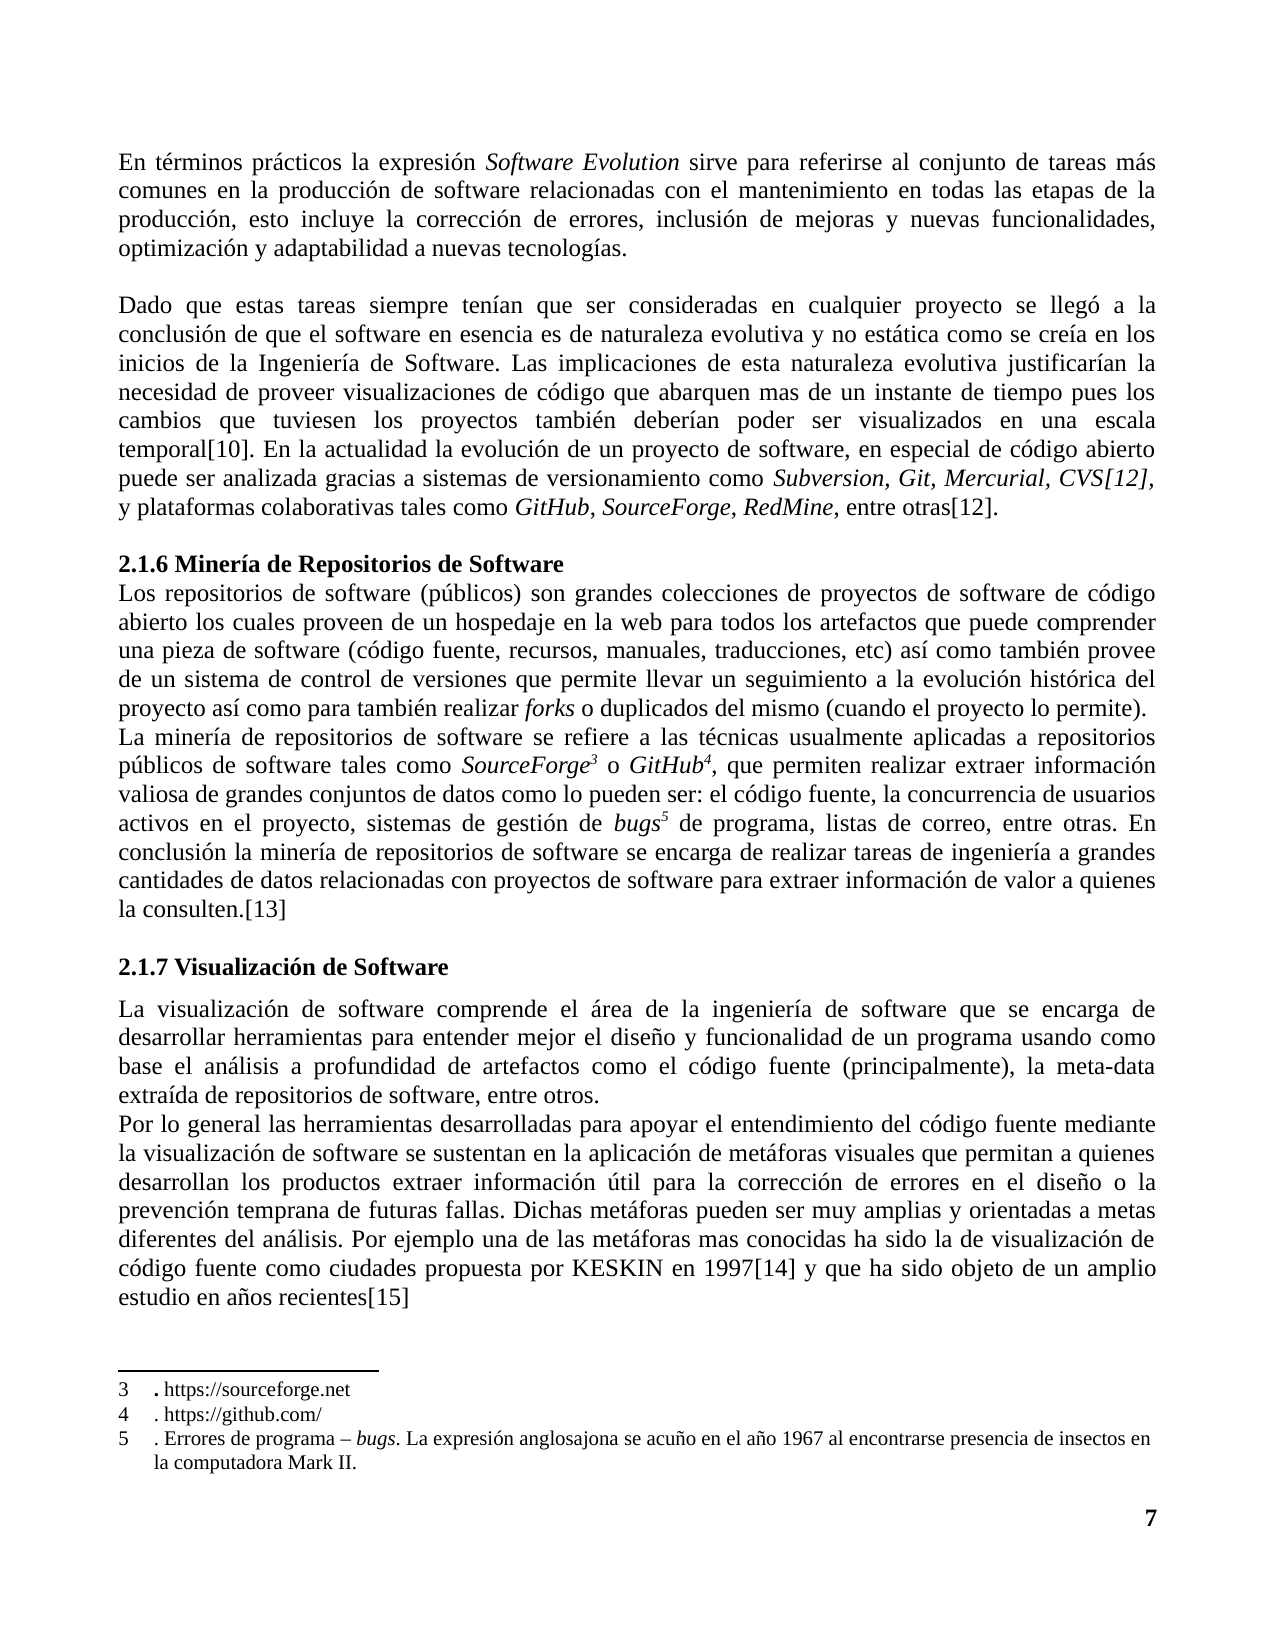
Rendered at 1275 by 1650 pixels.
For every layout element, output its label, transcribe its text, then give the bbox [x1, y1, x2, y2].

subtitle Dado que estas tareas siempre tenían que ser consideradas en cualquier proyecto se llegó a la conclusión de que el software en esencia es de naturaleza evolutiva y no estática como se creía en los inicios de la Ingeniería de Software. Las implicaciones de esta naturaleza evolutiva justificarían la necesidad de proveer visualizaciones de código que abarquen mas de un instante de tiempo pues los cambios que tuviesen los proyectos también deberían poder ser visualizados en una escala temporal[10]. En la actualidad la evolución de un proyecto de software, en especial de código abierto puede ser analizada gracias a sistemas de versionamiento como Subversion, Git, Mercurial, CVS[12], y plataformas colaborativas tales como GitHub, SourceForge, RedMine, entre otras[12]. [118, 291, 1157, 521]
subtitle Los repositorios de software (públicos) son grandes colecciones de proyectos de software de código abierto los cuales proveen de un hospedaje en la web para todos los artefactos que puede comprender una pieza de software (código fuente, recursos, manuales, traducciones, etc) así como también provee de un sistema de control de versiones que permite llevar un seguimiento a la evolución histórica del proyecto así como para también realizar forks o duplicados del mismo (cuando el proyecto lo permite). [118, 578, 1157, 722]
subtitle La visualización de software comprende el área de la ingeniería de software que se encarga de desarrollar herramientas para entender mejor el diseño y funcionalidad de un programa usando como base el análisis a profundidad de artefactos como el código fuente (principalmente), la meta-data extraída de repositorios de software, entre otros. [118, 994, 1157, 1109]
text La minería de repositorios de software se refiere a las técnicas usualmente aplicadas a repositorios públicos de software tales como SourceForge o GitHub, que permiten realizar extraer información valiosa de grandes conjuntos de datos como lo pueden ser: el código fuente, la concurrencia de usuarios activos en el proyecto, sistemas de gestión de bugs de programa, listas de correo, entre otras. En conclusión la minería de repositorios de software se encarga de realizar tareas de ingeniería a grandes cantidades de datos relacionadas con proyectos de software para extraer información de valor a quienes la consulten.[13] [118, 722, 1157, 923]
text . https://github.com/ [118, 1401, 1157, 1426]
subtitle En términos prácticos la expresión Software Evolution sirve para referirse al conjunto de tareas más comunes en la producción de software relacionadas con el mantenimiento en todas las etapas de la producción, esto incluye la corrección de errores, inclusión de mejoras y nuevas funcionalidades, optimización y adaptabilidad a nuevas tecnologías. [118, 147, 1157, 262]
text . https://sourceforge.net [118, 1377, 1157, 1401]
text 2.1.7 Visualización de Software [118, 952, 1157, 981]
text 2.1.6 Minería de Repositorios de Software [118, 549, 1157, 578]
text Por lo general las herramientas desarrolladas para apoyar el entendimiento del código fuente mediante la visualización de software se sustentan en la aplicación de metáforas visuales que permitan a quienes desarrollan los productos extraer información útil para la corrección de errores en el diseño o la prevención temprana de futuras fallas. Dichas metáforas pueden ser muy amplias y orientadas a metas diferentes del análisis. Por ejemplo una de las metáforas mas conocidas ha sido la de visualización de código fuente como ciudades propuesta por KESKIN en 1997[14] y que ha sido objeto de un amplio estudio en años recientes[15] [118, 1109, 1157, 1311]
text . Errores de programa – bugs. La expresión anglosajona se acuño en el año 1967 al encontrarse presencia de insectos en la computadora Mark II. [118, 1426, 1157, 1474]
